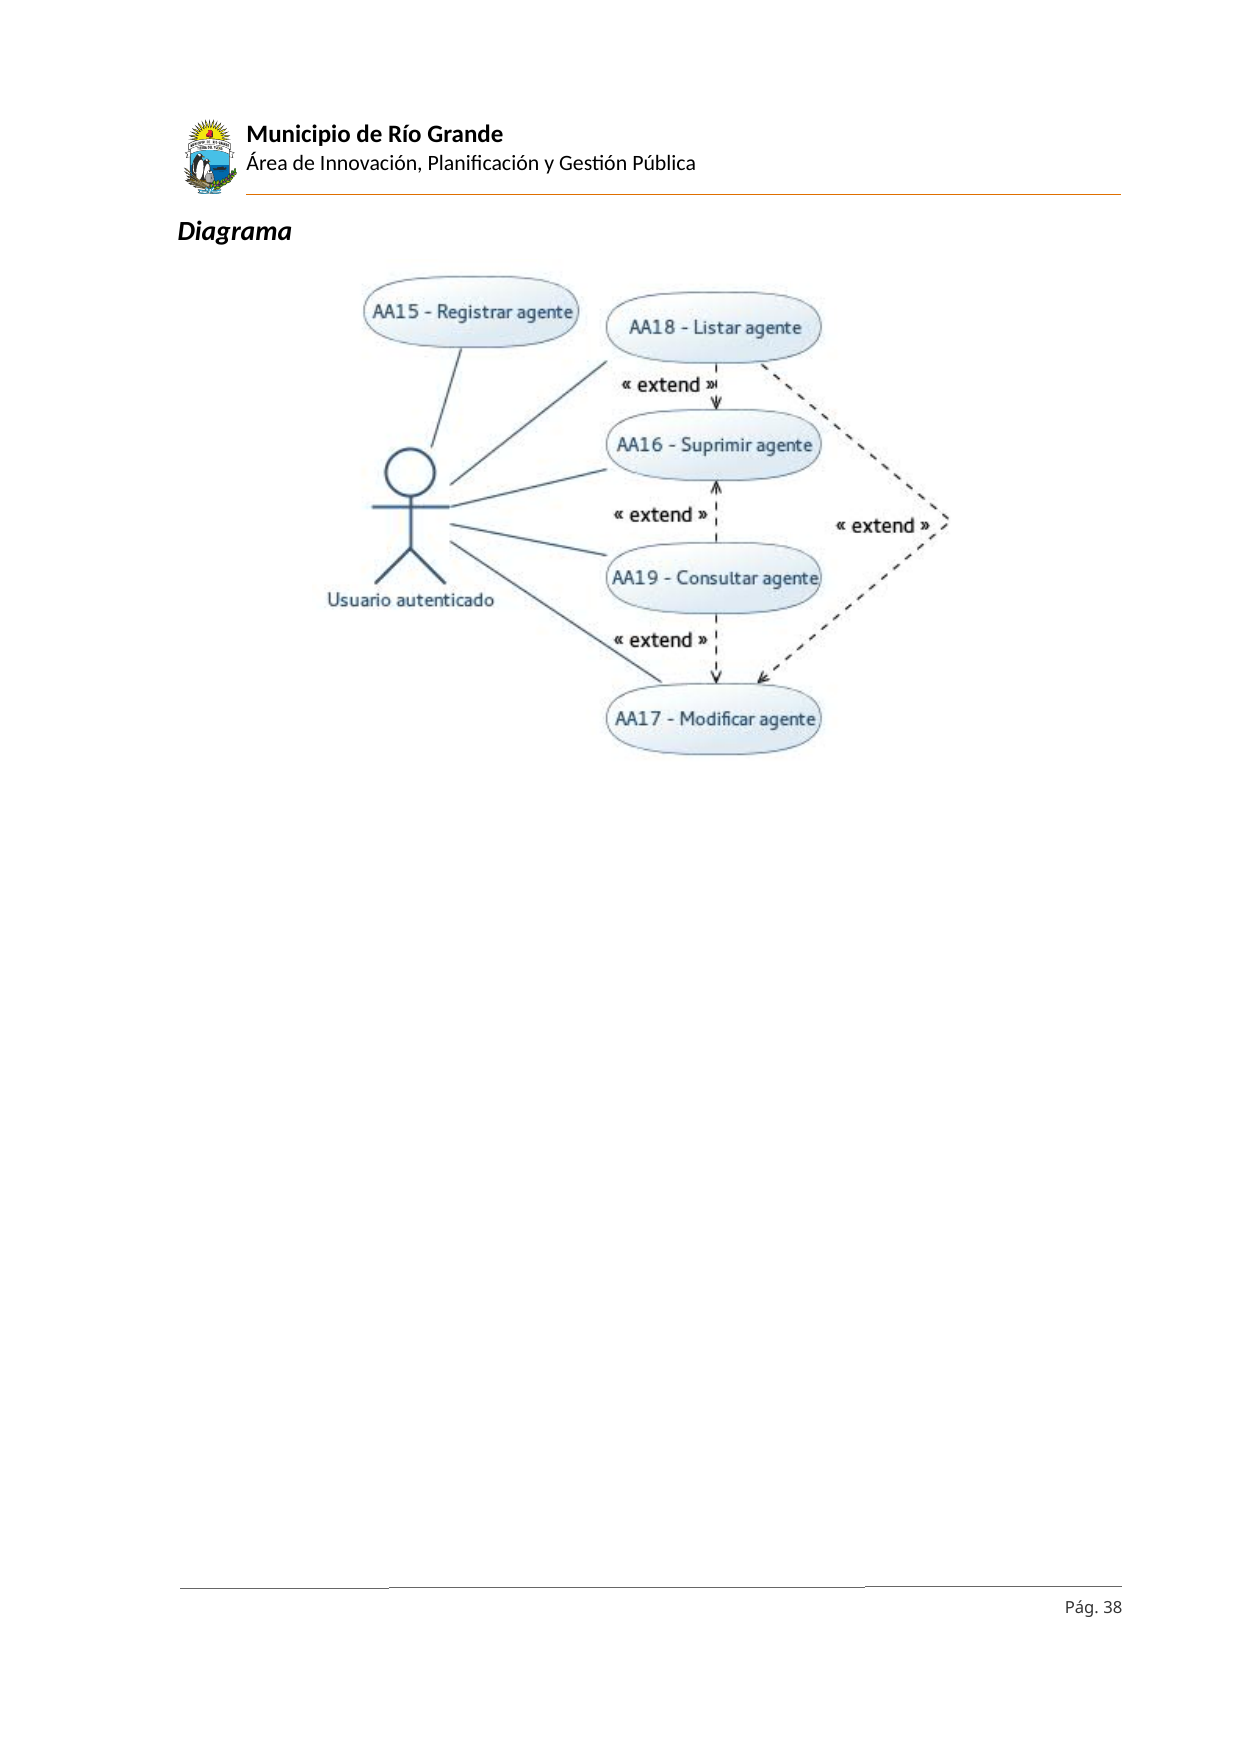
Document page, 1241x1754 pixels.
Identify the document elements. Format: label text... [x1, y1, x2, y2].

picture [312, 259, 988, 771]
subtitle Diagrama [177, 213, 1122, 247]
